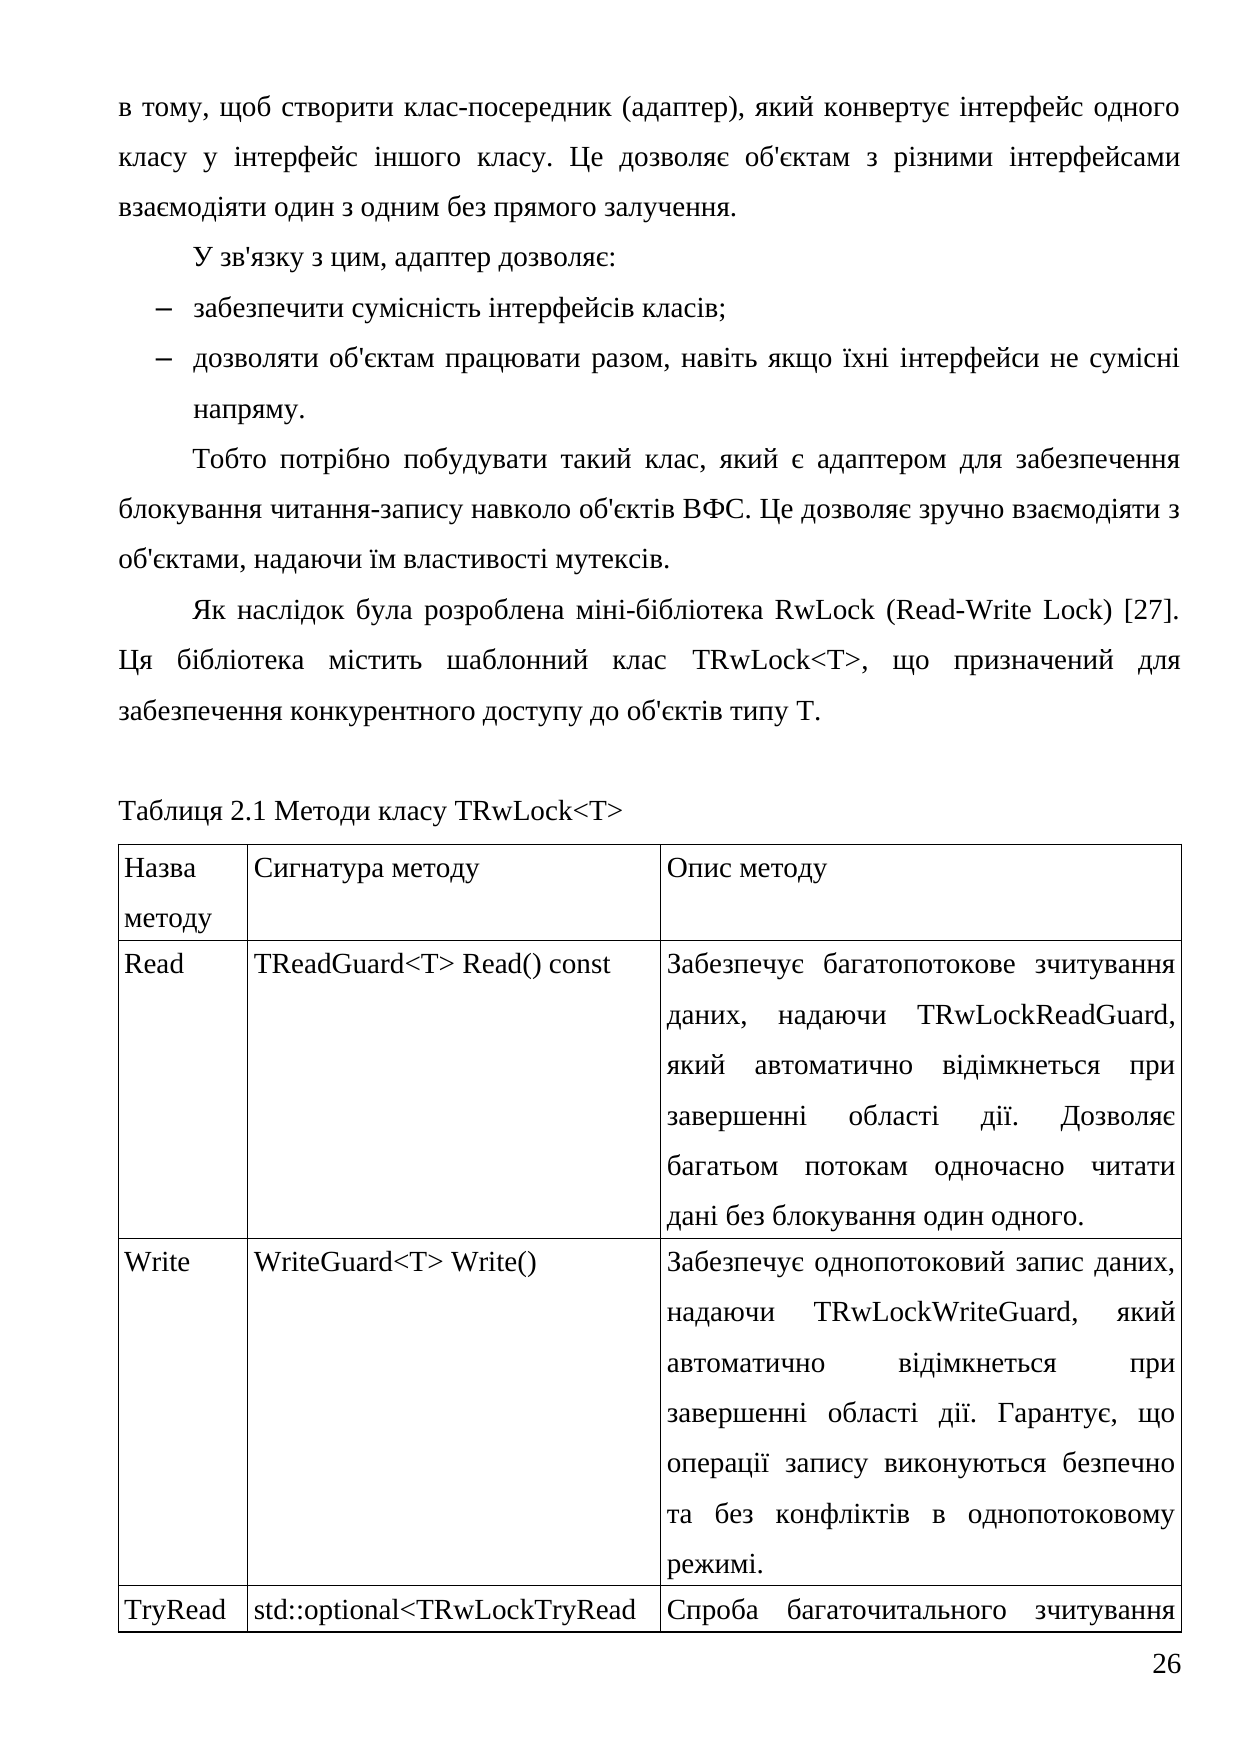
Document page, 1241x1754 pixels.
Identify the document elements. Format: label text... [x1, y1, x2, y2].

text в тому, щоб створити клас-посередник (адаптер), який конвертує інтерфейс одного класу у інтерфейс іншого класу. Це дозволяє об'єктам з різними інтерфейсами взаємодіяти один з одним без прямого залучення. [118, 89, 1181, 223]
table_cell WriteGuard<T> Write() [248, 1239, 660, 1585]
table_cell Спроба багаточитального зчитування [661, 1586, 1181, 1631]
table_cell Забезпечує багатопотокове зчитування даних, надаючи TRwLockReadGuard, який автоматично відімкнеться при завершенні області дії. Дозволяє багатьом потокам одночасно читати дані без блокування один одного. [661, 941, 1181, 1237]
table_cell Read [119, 941, 247, 1237]
table_header Опис методу [661, 845, 1181, 940]
table_header Сигнатура методу [248, 845, 660, 940]
table_cell TReadGuard<T> Read() const [248, 941, 660, 1237]
list забезпечити сумісність інтерфейсів класів; [156, 290, 1181, 323]
table_cell Забезпечує однопотоковий запис даних, надаючи TRwLockWriteGuard, який автоматично відімкнеться при завершенні області дії. Гарантує, що операції запису виконуються безпечно та без конфліктів в однопотоковому режимі. [661, 1239, 1181, 1585]
list дозволяти об'єктам працювати разом, навіть якщо їхні інтерфейси не сумісні напряму. [156, 340, 1181, 424]
table_cell std::optional<TRwLockTryRead [248, 1586, 660, 1631]
text Як наслідок була розроблена міні-бібліотека RwLock (Read-Write Lock) [27]. Ця бібліотека містить шаблонний клас TRwLock<T>, що призначений для забезпечення конкурентного доступу до об'єктів типу T. [118, 592, 1181, 726]
table_cell Write [119, 1239, 247, 1585]
text У зв'язку з цим, адаптер дозволяє: [118, 239, 1181, 273]
list Методи класу TRwLock<T> [118, 793, 1181, 827]
table_cell TryRead [119, 1586, 247, 1631]
table_header Назва методу [119, 845, 247, 940]
text Тобто потрібно побудувати такий клас, який є адаптером для забезпечення блокування читання-запису навколо об'єктів ВФС. Це дозволяє зручно взаємодіяти з об'єктами, надаючи їм властивості мутексів. [118, 441, 1181, 575]
